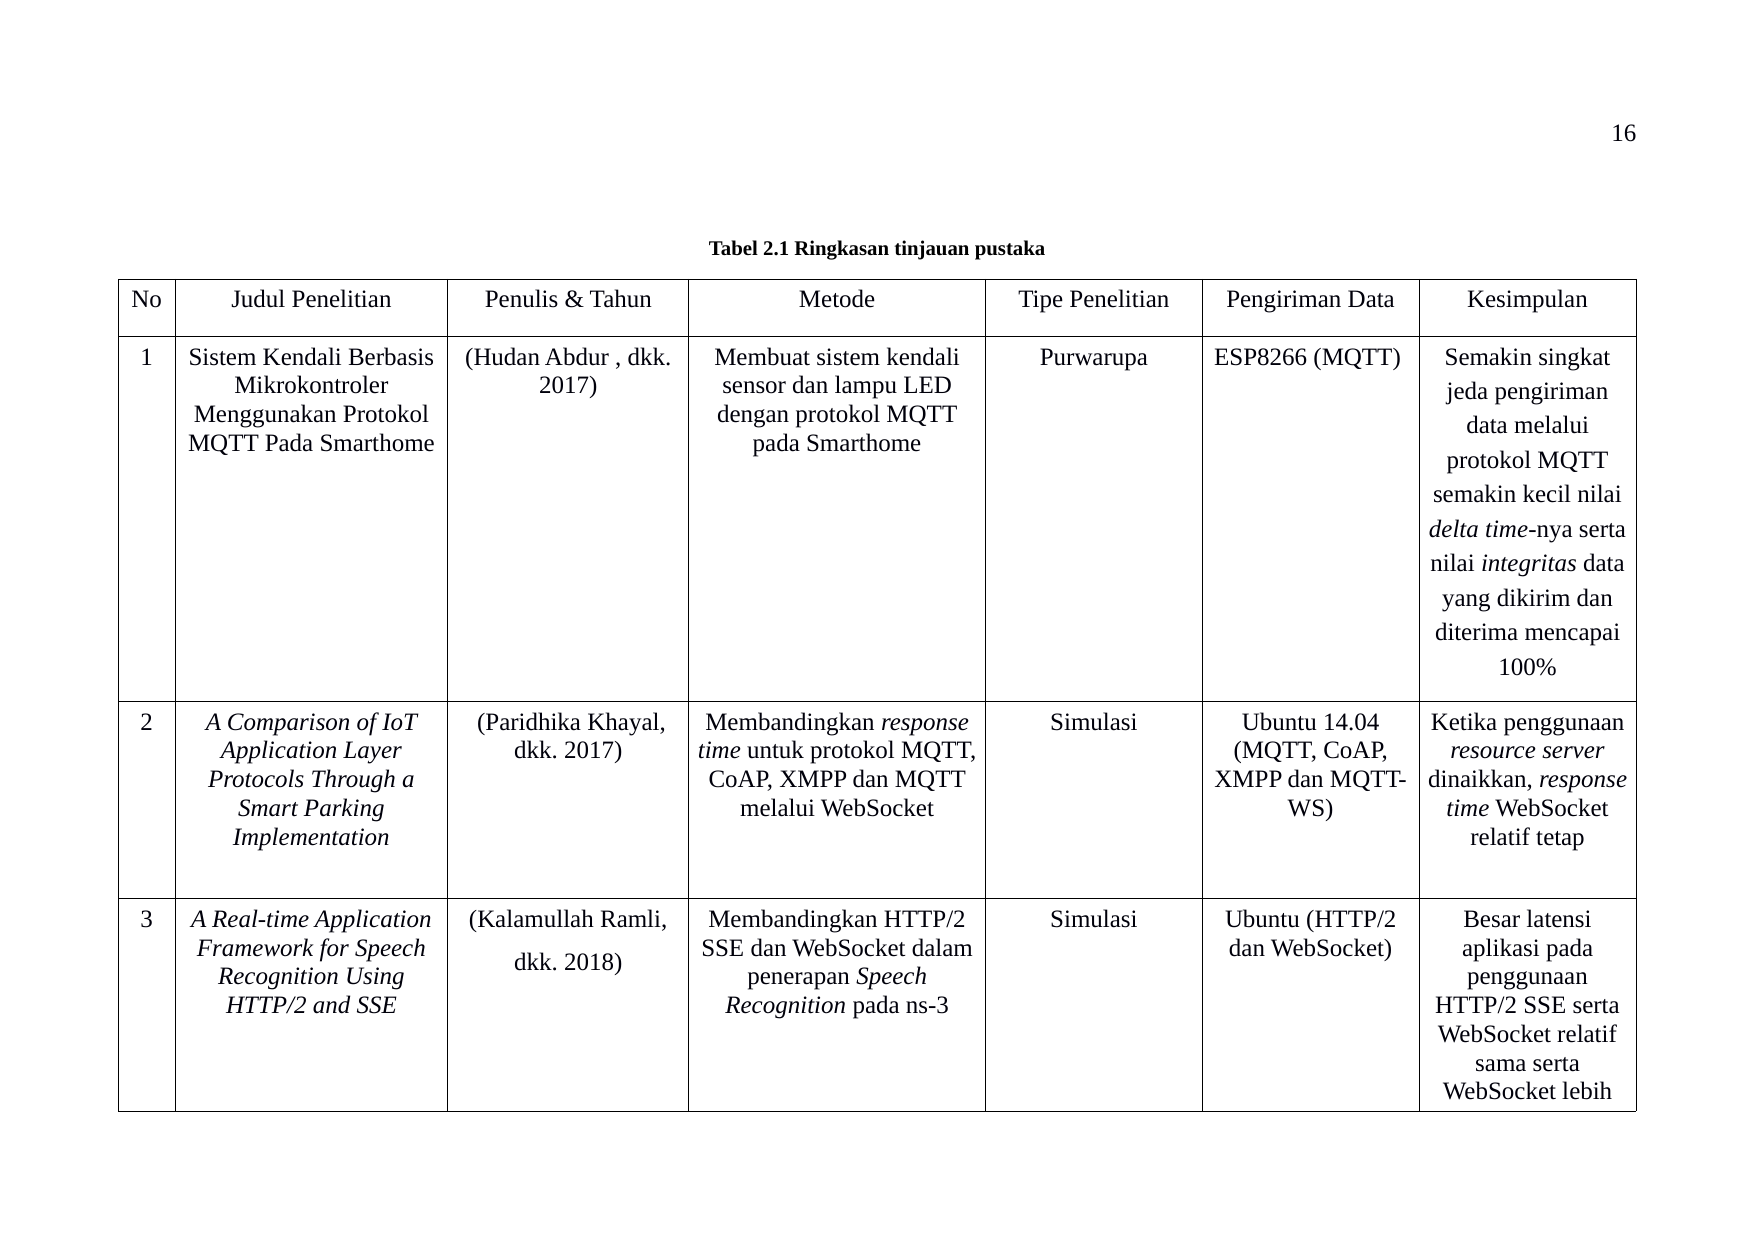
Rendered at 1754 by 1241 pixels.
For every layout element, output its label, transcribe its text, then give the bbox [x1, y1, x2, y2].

table_cell Ubuntu (HTTP/2 dan WebSocket) [1203, 899, 1419, 1111]
table_cell (Hudan Abdur , dkk. 2017) [448, 337, 688, 701]
table_header Tipe Penelitian [986, 280, 1202, 336]
table_cell Membandingkan HTTP/2 SSE dan WebSocket dalam penerapan Speech Recognition pada ns-3 [689, 899, 985, 1111]
table_cell Purwarupa [986, 337, 1202, 701]
table_cell Ubuntu 14.04 (MQTT, CoAP, XMPP dan MQTT-WS) [1203, 702, 1419, 898]
table_cell 1 [119, 337, 175, 701]
table_header Kesimpulan [1420, 280, 1636, 336]
table_cell 2 [119, 702, 175, 898]
table_cell (Kalamullah Ramli, dkk. 2018) [448, 899, 688, 1111]
table_header No [119, 280, 175, 336]
table_cell A Real-time Application Framework for Speech Recognition Using HTTP/2 and SSE [176, 899, 447, 1111]
table_header Penulis & Tahun [448, 280, 688, 336]
table_cell ESP8266 (MQTT) [1203, 337, 1419, 701]
table_cell Membandingkan response time untuk protokol MQTT, CoAP, XMPP dan MQTT melalui WebSocket [689, 702, 985, 898]
text Tabel 2.1 Ringkasan tinjauan pustaka [118, 236, 1636, 260]
table_cell Simulasi [986, 702, 1202, 898]
table_header Pengiriman Data [1203, 280, 1419, 336]
table_header Judul Penelitian [176, 280, 447, 336]
table_cell Membuat sistem kendali sensor dan lampu LED dengan protokol MQTT pada Smarthome [689, 337, 985, 701]
table_header Metode [689, 280, 985, 336]
table_cell Simulasi [986, 899, 1202, 1111]
table_cell Sistem Kendali Berbasis Mikrokontroler Menggunakan Protokol MQTT Pada Smarthome [176, 337, 447, 701]
table_cell Semakin singkat jeda pengiriman data melalui protokol MQTT semakin kecil nilai delta time-nya serta nilai integritas data yang dikirim dan diterima mencapai 100% [1420, 337, 1636, 701]
table_cell Ketika penggunaan resource server dinaikkan, response time WebSocket relatif tetap [1420, 702, 1636, 898]
table_cell Besar latensi aplikasi pada penggunaan HTTP/2 SSE serta WebSocket relatif sama serta WebSocket lebih [1420, 899, 1636, 1111]
table_cell 3 [119, 899, 175, 1111]
table_cell A Comparison of IoT Application Layer Protocols Through a Smart Parking Implementation [176, 702, 447, 898]
table_cell (Paridhika Khayal, dkk. 2017) [448, 702, 688, 898]
